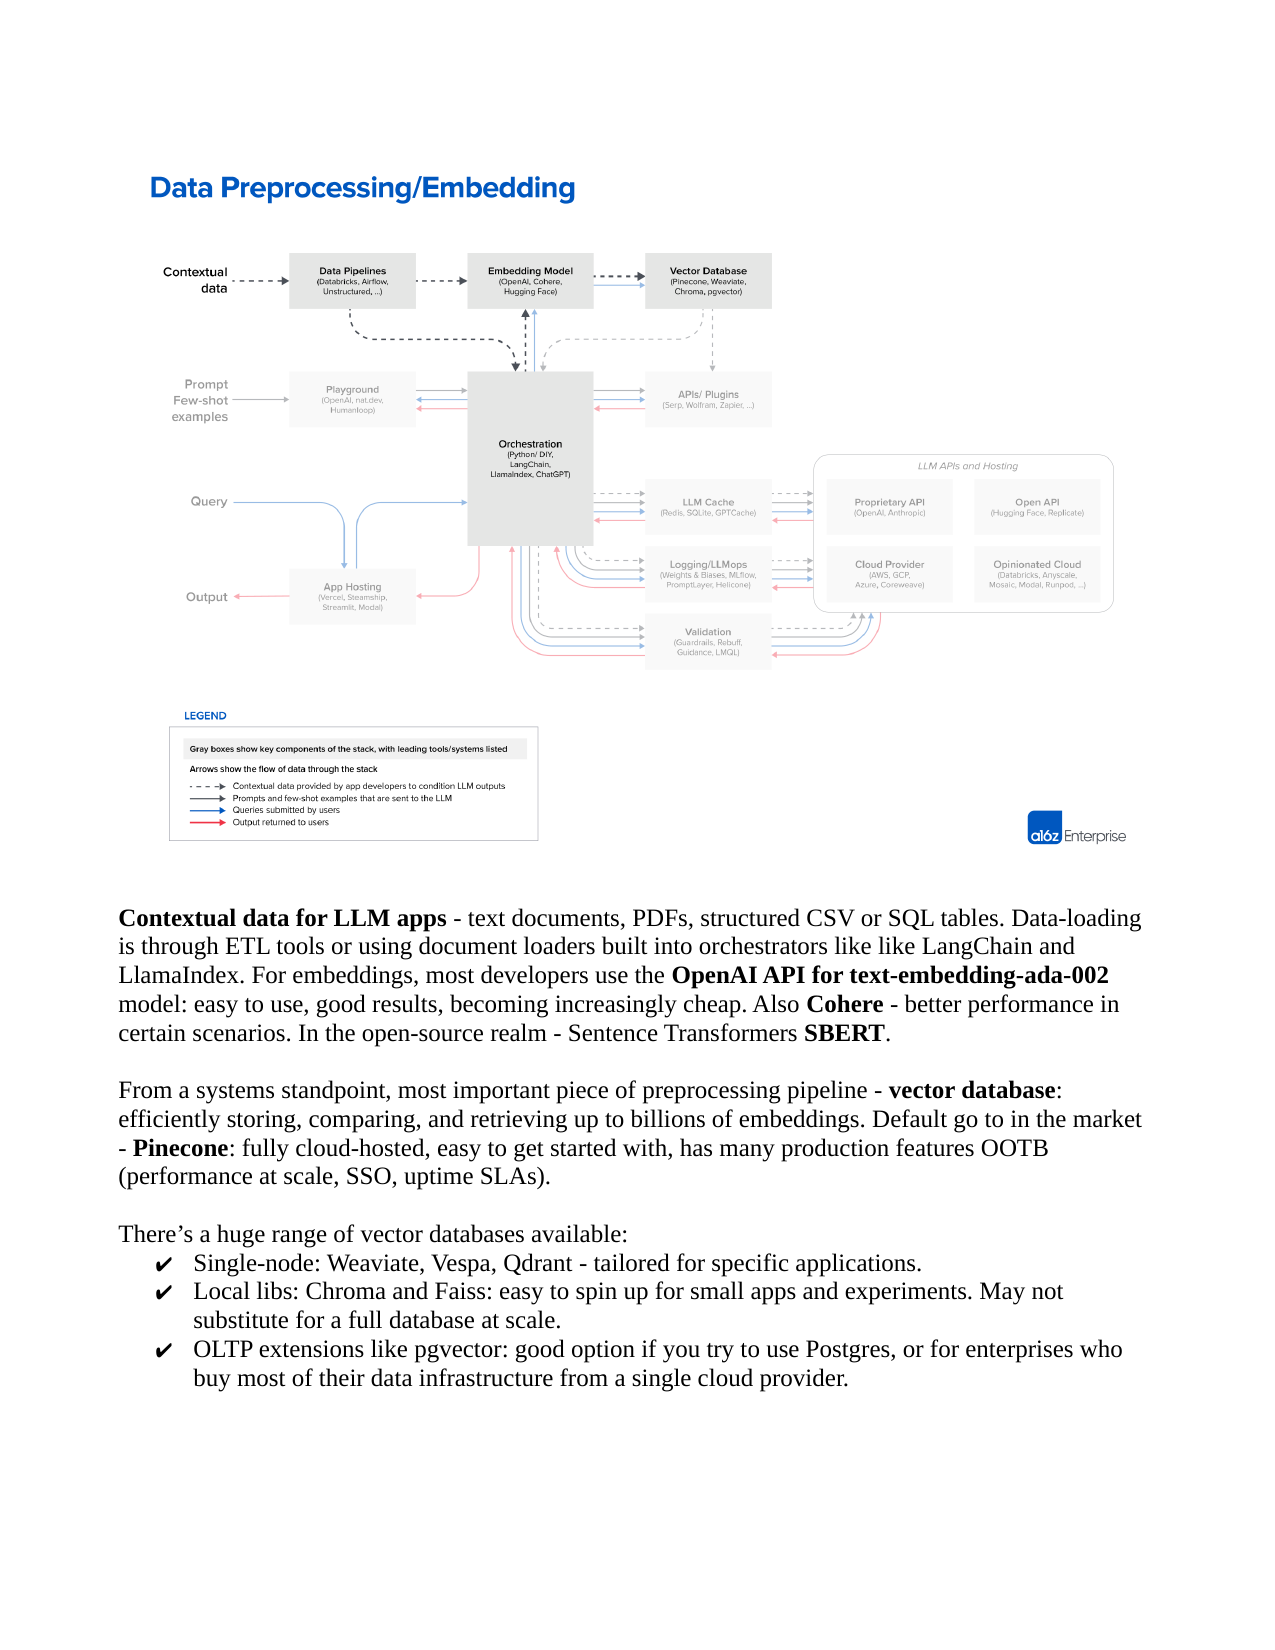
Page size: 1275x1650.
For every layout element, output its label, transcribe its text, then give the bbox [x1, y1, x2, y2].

list Single-node: Weaviate, Vespa, Qdrant - tailored for specific applications. [156, 1248, 1157, 1276]
list Local libs: Chroma and Faiss: easy to spin up for small apps and experiments. May not substitute for a full database at scale. [156, 1276, 1157, 1334]
text From a systems standpoint, most important piece of preprocessing pipeline - vector database: efficiently storing, comparing, and retrieving up to billions of embeddings. Default go to in the market - Pinecone: fully cloud-hosted, easy to get started with, has many production features OOTB (performance at scale, SSO, uptime SLAs). [118, 1075, 1157, 1190]
text Contextual data for LLM apps - text documents, PDFs, structured CSV or SQL tables. Data-loading is through ETL tools or using document loaders built into orchestrators like like LangChain and LlamaIndex. For embeddings, most developers use the OpenAI API for text-embedding-ada-002 model: easy to use, good results, becoming increasingly cheap. Also Cohere - better performance in certain scenarios. In the open-source realm - Sentence Transformers SBERT. [118, 903, 1157, 1046]
list OLTP extensions like pgvector: good option if you try to use Postgres, or for enterprises who buy most of their data infrastructure from a single cloud provider. [156, 1334, 1157, 1391]
text There’s a huge range of vector databases available: [118, 1219, 1157, 1248]
